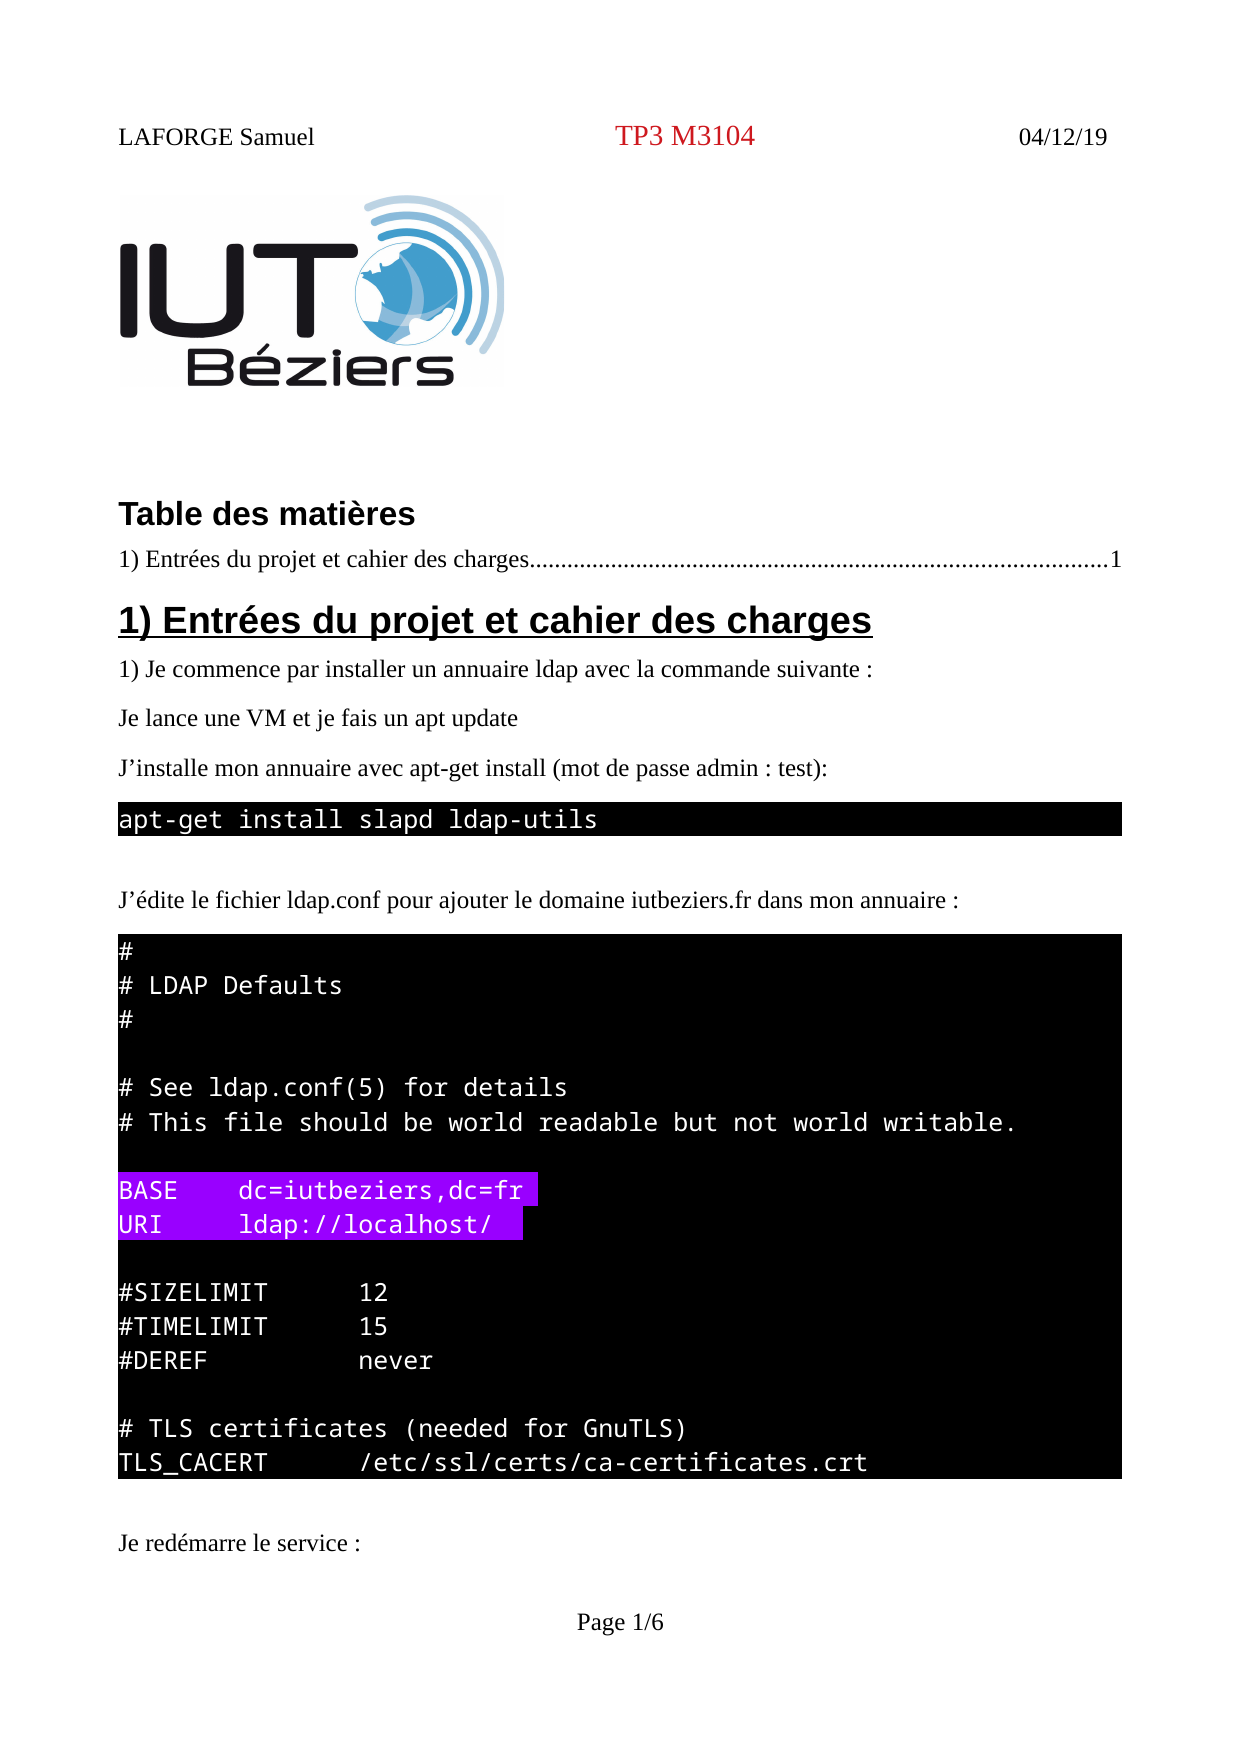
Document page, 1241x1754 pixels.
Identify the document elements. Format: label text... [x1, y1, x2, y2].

text 1) Entrées du projet et cahier des charges 1 [118, 544, 1122, 573]
subtitle Table des matières [118, 494, 1122, 532]
text Je lance une VM et je fais un apt update [118, 703, 1122, 732]
text # See ldap.conf(5) for details [118, 1070, 1122, 1104]
text J’édite le fichier ldap.conf pour ajouter le domaine iutbeziers.fr dans mon annuaire : [118, 885, 1122, 913]
text # [118, 1002, 1122, 1036]
text apt-get install slapd ldap-utils [118, 802, 1122, 836]
text #TIMELIMIT 15 [118, 1308, 1122, 1343]
text # LDAP Defaults [118, 968, 1122, 1002]
text #SIZELIMIT 12 [118, 1274, 1122, 1308]
text #DEREF never [118, 1343, 1122, 1377]
text TLS_CACERT /etc/ssl/certs/ca-certificates.crt [118, 1445, 1122, 1479]
text URI ldap://localhost/ [118, 1206, 1122, 1240]
text Je redémarre le service : [118, 1528, 1122, 1557]
text # This file should be world readable but not world writable. [118, 1104, 1122, 1138]
text # [118, 934, 1122, 968]
picture [120, 195, 505, 387]
text J’installe mon annuaire avec apt-get install (mot de passe admin : test): [118, 753, 1122, 781]
text # TLS certificates (needed for GnuTLS) [118, 1411, 1122, 1445]
subtitle 1) Entrées du projet et cahier des charges [118, 598, 1122, 642]
text BASE dc=iutbeziers,dc=fr [118, 1172, 1122, 1206]
text 1) Je commence par installer un annuaire ldap avec la commande suivante : [118, 654, 1122, 683]
